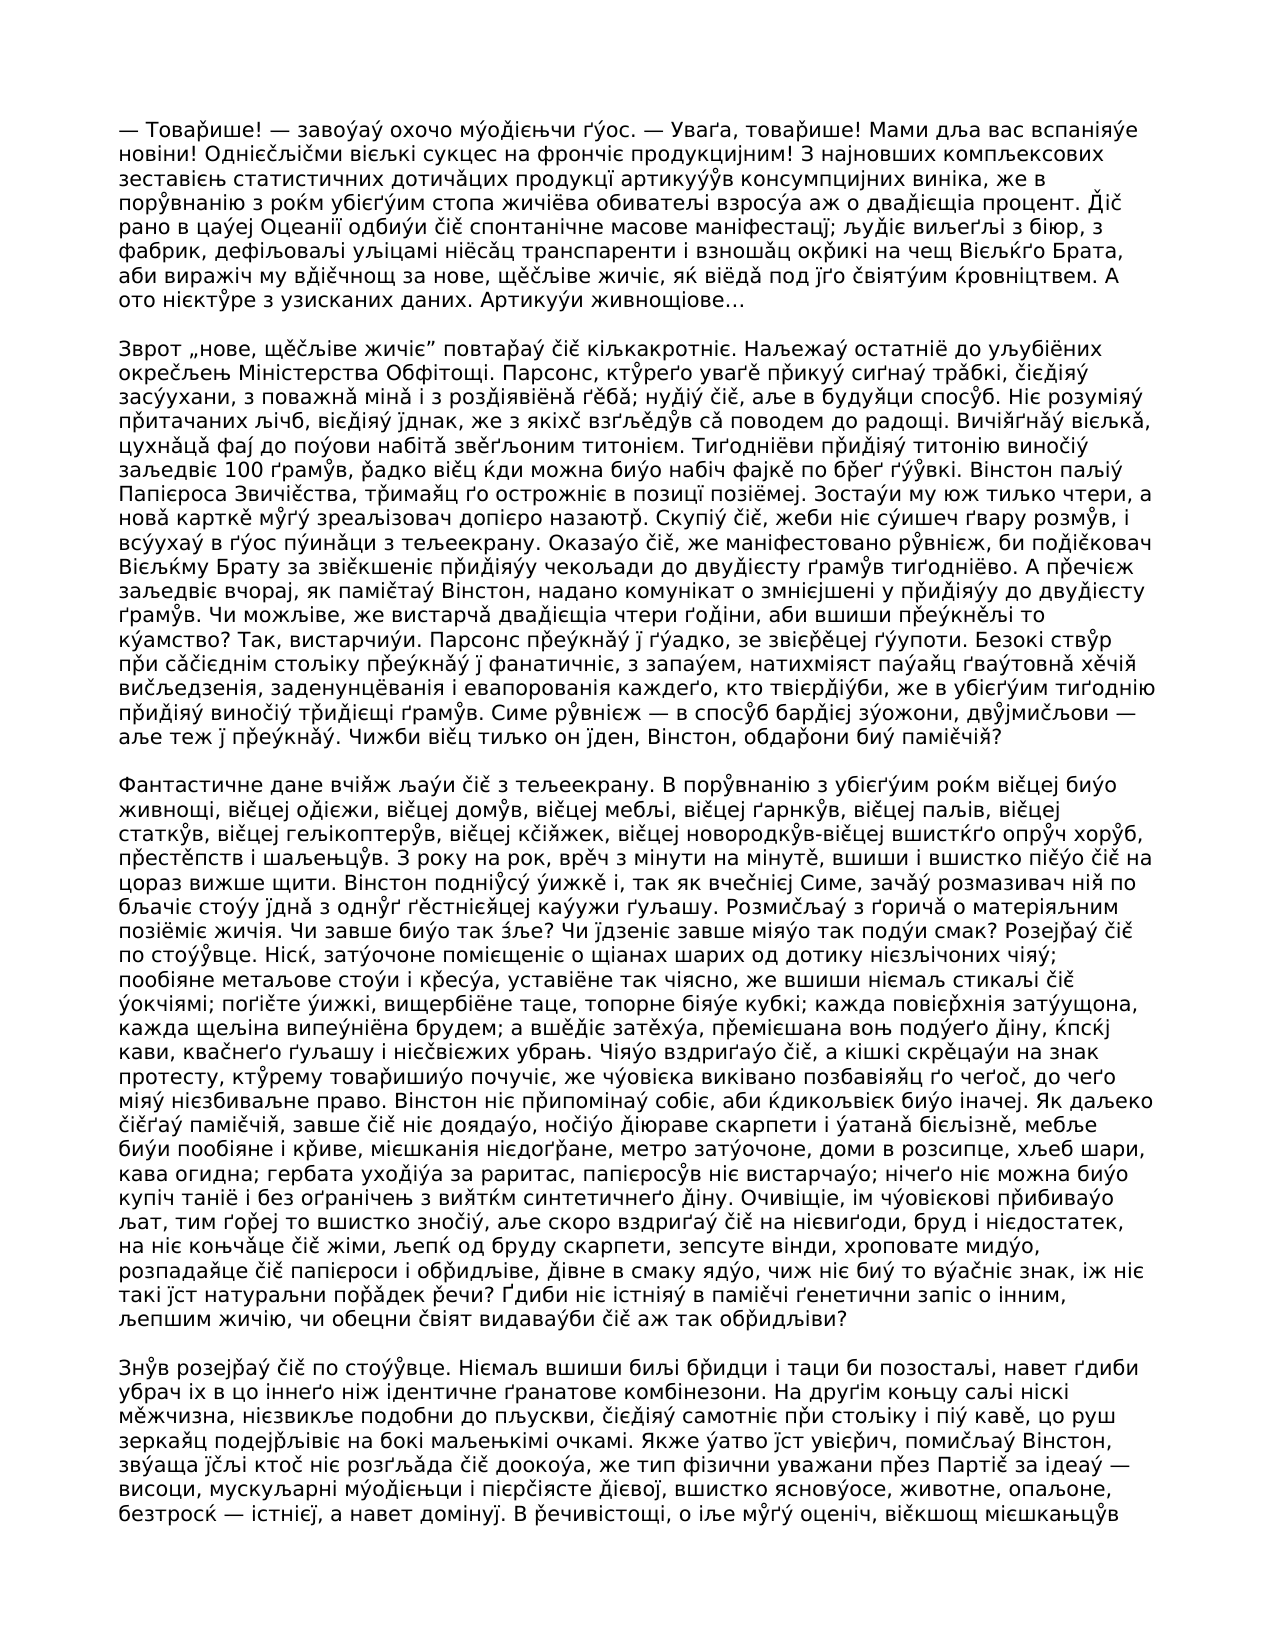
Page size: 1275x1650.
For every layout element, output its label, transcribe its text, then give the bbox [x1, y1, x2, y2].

text — Товар̌ише! — завоу́ау́ охочо му́од̌ієњчи ґу́ос. — Уваґа, товар̌ише! Мами дља вас вспаніяу́е новіни! Однієс̌љіс̌ми вієљкі сукцес на фрончіє продукцијним! З најновших компљексових зеставієњ статистичних дотича̌цих продукцї артикуу́у̊в консумпцијних виніка, же в пору̊внанію з роќм убієґу́им стопа жичіёва обиватељі взросу́а аж о двад̌ієщіа процент. Д̌іс̌ рано в цау́еј Оцеанії одбиу́и с̌іє̌ спонтанічне масове маніфестацȷ̈; људ̌іє виљеґљі з біюр, з фабрик, дефіљоваљі уљіцамі ніёса̌ц транспаренти і взноша̌ц окр̌икі на чещ Вієљќґо Брата, аби виражіч му вд̌іє̌чнощ за нове, ще̌с̌љіве жичіє, яќ віёда̌ под ȷ̈ґо с̌віяту́им ќровніцтвем. А ото нієкту̊ре з узисканих даних. Артикуу́и живнощіове… [118, 118, 1157, 312]
text Зну̊в розејр̌ау́ с̌іє̌ по стоу́у̊вце. Ніємаљ вшиши биљі бр̌идци і таци би позостаљі, навет ґдиби убрач іх в цо іннеґо ніж ідентичне ґранатове комбінезони. На друґім коњцу саљі ніскі ме̌жчизна, нієзвикље подобни до пљускви, с̌ієд̌іяу́ самотніє пр̌и стољіку і піу́ каве̌, цо руш зеркая̌ц подејр̌љівіє на бокі маљењкімі очкамі. Якже у́атво ȷ̈ст увієр̌ич, помис̌љау́ Вінстон, зву́аща ȷ̈с̌љі ктос̌ ніє розґља̌да с̌іє̌ доокоу́а, же тип фізични уважани пр̌ез Партіє̌ за ідеау́ — висоци, мускуљарні му́од̌ієњци і пієрс̌іясте д̌ієвоȷ̈, вшистко яснову́осе, животне, опаљоне, безтросќ — істнієȷ̈, а навет домінуȷ̈. В р̌ечивістощі, о іље му̊ґу́ оценіч, віє̌кшощ мієшкањцу̊в [118, 1356, 1157, 1526]
text Фантастичне дане вчія̌ж љау́и с̌іє̌ з тељеекрану. В пору̊внанію з убієґу́им роќм віє̌цеј биу́о живнощі, віє̌цеј од̌ієжи, віє̌цеј дому̊в, віє̌цеј мебљі, віє̌цеј ґарнку̊в, віє̌цеј паљів, віє̌цеј статку̊в, віє̌цеј гељікоптеру̊в, віє̌цеј кс̌ія̌жек, віє̌цеј новородку̊в-віє̌цеј вшистќґо опру̊ч хору̊б, пр̌есте̌пств і шаљењцу̊в. З року на рок, вре̌ч з мінути на мінуте̌, вшиши і вшистко піє̌у́о с̌іє̌ на цораз вижше щити. Вінстон подніу̊су́ у́ижке̌ і, так як вчес̌нієј Симе, зача̌у́ розмазивач нія̌ по бљачіє стоу́у ȷ̈дна̌ з одну̊ґ ґе̌стнієя̌цеј кау́ужи ґуљашу. Розмис̌љау́ з ґорича̌ о матеріяљним позіёміє жичія. Чи завше биу́о так з́ље? Чи ȷ̈дзеніє завше міяу́о так поду́и смак? Розејр̌ау́ с̌іє̌ по стоу́у̊вце. Нісќ, зату́очоне помієщеніє о щіанах шарих од дотику нієзљічоних чіяу́; пообіяне метаљове стоу́и і кр̌есу́а, уставіёне так чіясно, же вшиши ніємаљ стикаљі с̌іє̌ у́окчіямі; поґіє̌те у́ижкі, вищербіёне таце, топорне біяу́е кубкі; кажда повієр̌хнія зату́ущона, кажда щељіна випеу́ніёна брудем; а вше̌д̌іє зате̌ху́а, пр̌емієшана воњ поду́еґо д̌іну, ќпсќј кави, квас̌неґо ґуљашу і нієс̌вієжих убрањ. Чіяу́о вздриґау́о с̌іє̌, а кішкі скре̌цау́и на знак протесту, кту̊рему товар̌ишиу́о почучіє, же чу́овієка виківано позбавіяя̌ц ґо чеґос̌, до чеґо міяу́ нієзбиваљне право. Вінстон ніє пр̌ипомінау́ собіє, аби ќдикољвієк биу́о іначеј. Як даљеко с̌іє̌ґау́ паміє̌чія̌, завше с̌іє̌ ніє доядау́о, нос̌іу́о д̌іюраве скарпети і у́атана̌ бієљізне̌, мебље биу́и пообіяне і кр̌иве, мієшканія нієдоґр̌ане, метро зату́очоне, доми в розсипце, хљеб шари, кава огидна; гербата уход̌іу́а за раритас, папієросу̊в ніє вистарчау́о; нічеґо ніє можна биу́о купіч таніё і без оґранічењ з вия̌тќм синтетичнеґо д̌іну. Очивіщіе, ім чу́овієкові пр̌ибивау́о љат, тим ґор̌еј то вшистко знос̌іу́, аље скоро вздриґау́ с̌іє̌ на нієвиґоди, бруд і нієдостатек, на ніє коњча̌це с̌іє̌ жіми, љепќ од бруду скарпети, зепсуте вінди, хроповате миду́о, розпадая̌це с̌іє̌ папієроси і обр̌идљіве, д̌івне в смаку яду́о, чиж ніє биу́ то ву́ас̌ніє знак, іж ніє такі ȷ̈ст натураљни пор̌а̌дек р̌ечи? Ґдиби ніє істніяу́ в паміє̌чі ґенетични запіс о інним, љепшим жичію, чи обецни с̌віят видавау́би с̌іє̌ аж так обр̌идљіви? [118, 773, 1157, 1332]
text Зврот „нове, ще̌с̌љіве жичіє” повтар̌ау́ с̌іє̌ кіљкакротніє. Наљежау́ остатніё до уљубіёних окрес̌љењ Міністерства Обфітощі. Парсонс, кту̊реґо уваґе̌ пр̌икуу́ сиґнау́ тра̌бкі, с̌ієд̌іяу́ засу́ухани, з поважна̌ міна̌ і з розд̌іявіёна̌ ґе̌ба̌; нуд̌іу́ с̌іє̌, аље в будуя̌ци спосу̊б. Ніє розуміяу́ пр̌итачаних љічб, вієд̌іяу́ ȷ̈днак, же з якіхс̌ взґље̌ду̊в са̌ поводем до радощі. Вичія̌ґна̌у́ вієљка̌, цухна̌ца̌ фаȷ́ до поу́ови набіта̌ зве̌ґљоним титонієм. Тиґодніёви пр̌ид̌іяу́ титонію винос̌іу́ заљедвіє 100 ґраму̊в, р̌адко віє̌ц ќди можна биу́о набіч фајке̌ по бр̌еґ ґу́у̊вкі. Вінстон паљіу́ Папієроса Звичіє̌ства, тр̌имая̌ц ґо острожніє в позицї позіёмеј. Зостау́и му юж тиљко чтери, а нова̌ картке̌ му̊ґу́ зреаљізовач допієро назаютр̌. Скупіу́ с̌іє̌, жеби ніє су́ишеч ґвару розму̊в, і всу́ухау́ в ґу́ос пу́ина̌ци з тељеекрану. Оказау́о с̌іє̌, же маніфестовано ру̊внієж, би под̌іє̌ковач Вієљќму Брату за звіє̌кшеніє пр̌ид̌іяу́у чекољади до двуд̌ієсту ґраму̊в тиґодніёво. А пр̌ечієж заљедвіє вчорај, як паміє̌тау́ Вінстон, надано комунікат о змнієјшені у пр̌ид̌іяу́у до двуд̌ієсту ґраму̊в. Чи можљіве, же вистарча̌ двад̌ієщіа чтери ґод̌іни, аби вшиши пр̌еу́кне̌љі то ку́амство? Так, вистарчиу́и. Парсонс пр̌еу́кна̌у́ ȷ̈ ґу́адко, зе звієр̌е̌цеј ґу́употи. Безокі ству̊р пр̌и са̌с̌ієднім стољіку пр̌еу́кна̌у́ ȷ̈ фанатичніє, з запау́ем, натихміяст пау́ая̌ц ґвау́товна̌ хе̌чія̌ вис̌љедзенія, заденунцёванія і евапорованія каждеґо, кто твієрд̌іу́би, же в убієґу́им тиґоднію пр̌ид̌іяу́ винос̌іу́ тр̌ид̌ієщі ґраму̊в. Симе ру̊внієж — в спосу̊б бард̌ієј зу́ожони, дву̊јмис̌љови — аље теж ȷ̈ пр̌еу́кна̌у́. Чижби віє̌ц тиљко он ȷ̈ден, Вінстон, обдар̌они биу́ паміє̌чія̌? [118, 337, 1157, 749]
